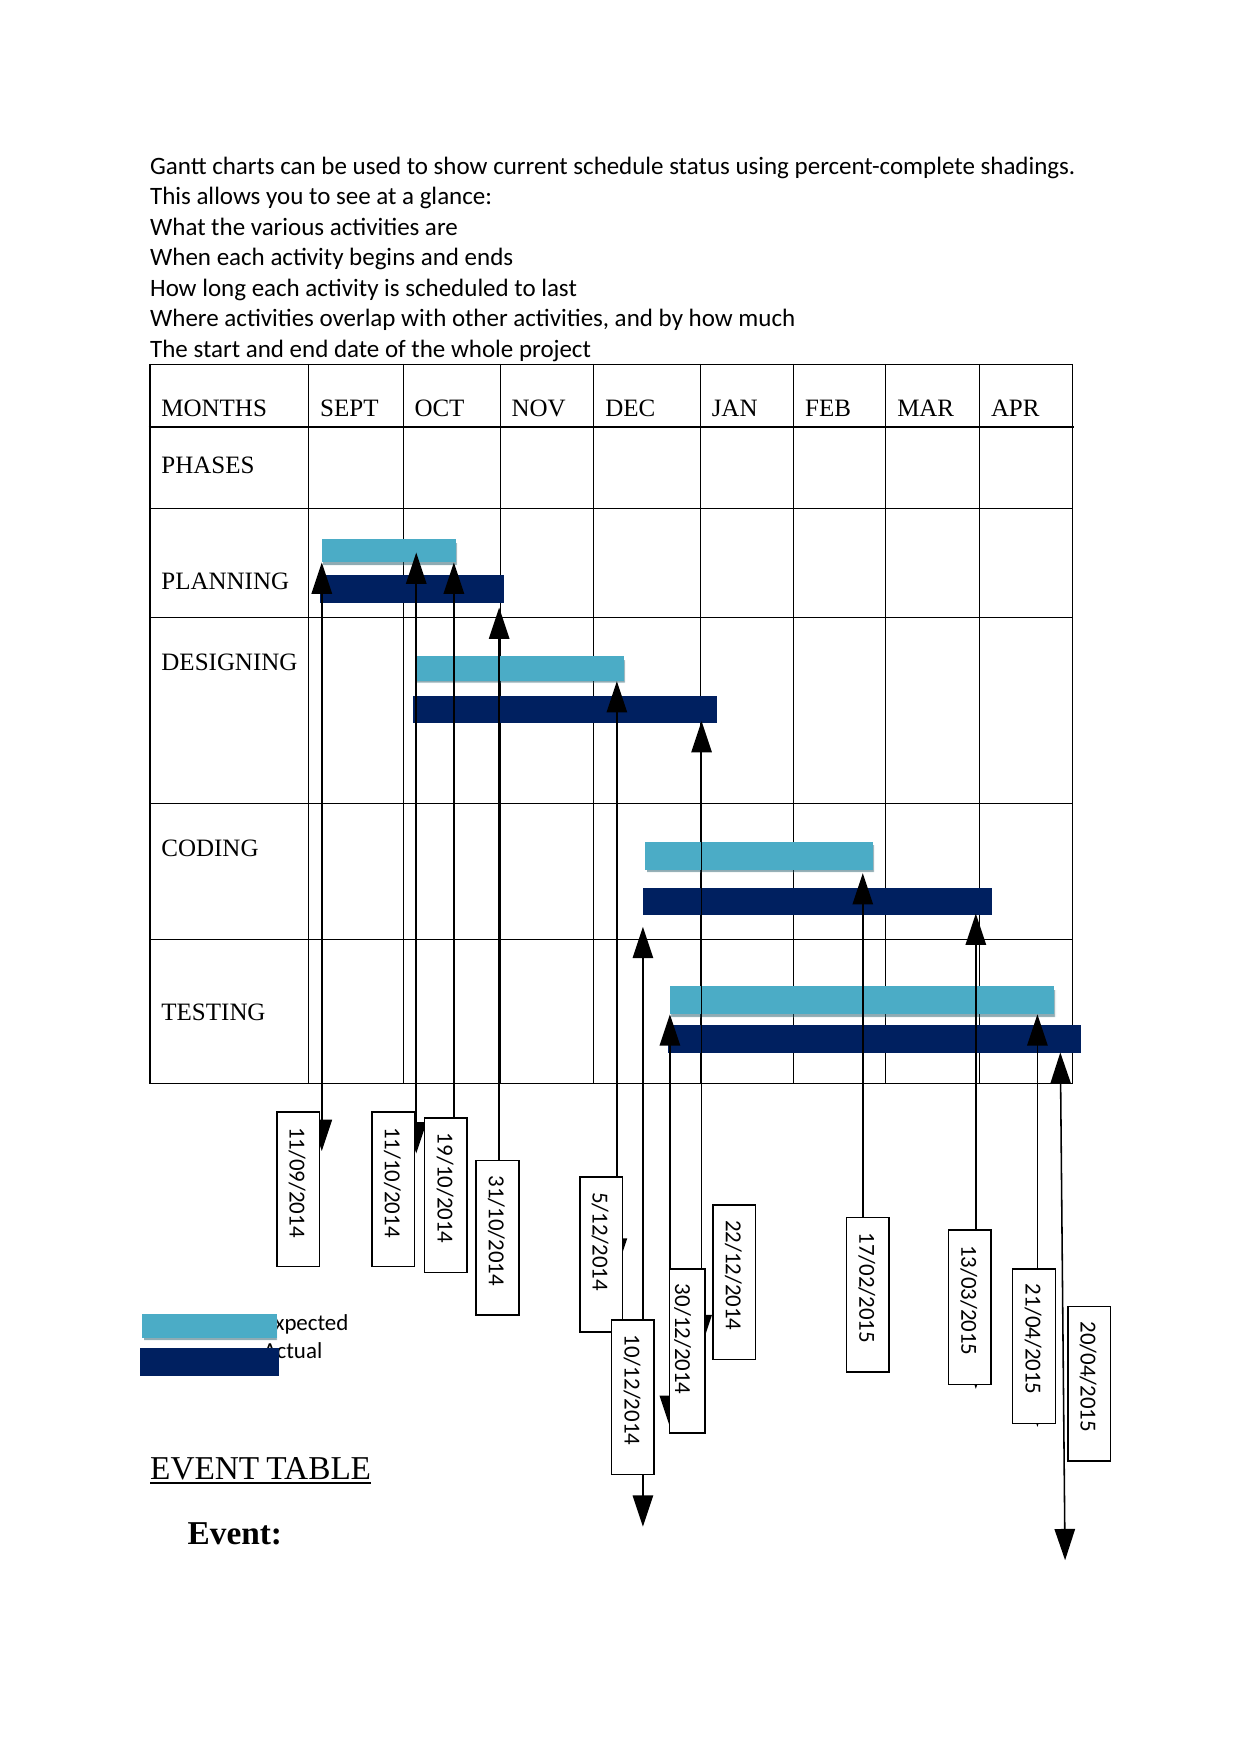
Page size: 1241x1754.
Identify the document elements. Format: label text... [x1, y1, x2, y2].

table_cell [501, 723, 593, 803]
table_header PHASES [151, 428, 308, 508]
table_cell [323, 603, 403, 617]
table_cell [594, 509, 700, 617]
text This allows you to see at a glance: [150, 181, 1090, 211]
table_cell [309, 618, 321, 803]
table_cell [417, 940, 453, 1083]
table_cell [594, 804, 616, 939]
text Expected [150, 1308, 611, 1336]
text Where activities overlap with other activities, and by how much [150, 303, 1090, 333]
table_cell [702, 873, 793, 888]
table_cell [594, 618, 700, 696]
table_cell [980, 940, 1072, 1025]
table_cell [644, 940, 700, 1083]
table_cell [417, 618, 453, 656]
table_cell [455, 723, 498, 803]
table_cell [980, 1053, 1037, 1083]
table_cell [701, 509, 793, 617]
text [890, 1308, 948, 1336]
table_header JAN [701, 365, 793, 426]
table_cell [404, 566, 411, 575]
table_cell [501, 940, 593, 1083]
table_cell TESTING [151, 940, 308, 1083]
table_header [404, 428, 500, 508]
table_cell [309, 509, 403, 617]
table_header OCT [404, 365, 500, 426]
text [1056, 1308, 1062, 1336]
table_cell [309, 804, 321, 939]
text [706, 1336, 846, 1364]
table_cell [417, 603, 453, 617]
table_header FEB [794, 365, 885, 426]
table_cell [702, 940, 793, 986]
table_cell [672, 1018, 700, 1025]
table_cell [886, 804, 979, 888]
table_cell [501, 684, 593, 696]
table_header MAR [886, 365, 979, 426]
table_cell [794, 1053, 862, 1083]
table_cell [455, 603, 500, 617]
table_header [701, 428, 793, 508]
table_header [501, 428, 593, 508]
table_cell [864, 915, 885, 939]
table_header NOV [501, 365, 593, 426]
table_cell [702, 915, 793, 939]
table_cell [794, 804, 885, 888]
table_cell [980, 509, 1072, 617]
text [1056, 1336, 1062, 1364]
table_cell [404, 603, 415, 617]
table_cell [794, 1018, 862, 1025]
text [992, 1336, 1012, 1364]
table_cell PLANNING [151, 509, 308, 617]
table_cell [702, 804, 793, 842]
table_cell [501, 618, 593, 656]
table_cell [455, 804, 498, 939]
table_cell [404, 804, 415, 939]
table_cell [404, 940, 415, 1083]
table_cell [455, 940, 498, 1083]
table_cell [404, 509, 500, 575]
text [655, 1336, 669, 1364]
text [890, 1336, 948, 1364]
table_cell [618, 804, 700, 939]
table_cell [702, 1053, 793, 1083]
table_cell [417, 804, 453, 939]
table_cell [417, 723, 453, 803]
table_header [794, 428, 885, 508]
table_cell [594, 684, 615, 696]
text [1066, 1513, 1090, 1552]
table_header MONTHS [151, 365, 308, 426]
text [644, 1308, 669, 1336]
table_cell [864, 1018, 885, 1025]
table_cell [323, 940, 403, 1083]
table_cell [501, 804, 593, 939]
table_header APR [980, 365, 1072, 426]
text [644, 1448, 1063, 1487]
table_cell [794, 873, 862, 888]
table_cell [702, 1018, 793, 1025]
table_header [594, 428, 700, 508]
table_header [886, 428, 979, 508]
text EVENT TABLE [150, 1448, 642, 1487]
table_cell [404, 618, 415, 803]
table_header [980, 428, 1072, 508]
text What the various activities are [150, 211, 1090, 242]
table_cell [594, 940, 616, 1083]
text How long each activity is scheduled to last [150, 272, 1090, 303]
table_cell DESIGNING [151, 618, 308, 803]
table_cell [323, 804, 403, 939]
table_cell [886, 1053, 975, 1083]
table_cell [618, 723, 700, 803]
text Actual [150, 1336, 611, 1364]
table_cell [886, 509, 979, 617]
text When each activity begins and ends [150, 242, 1090, 272]
table_cell [323, 618, 403, 803]
table_header DEC [594, 365, 700, 426]
table_cell [980, 618, 1072, 803]
table_cell [501, 509, 593, 617]
table_cell [794, 618, 885, 803]
text The start and end date of the whole project [150, 333, 1090, 364]
table_cell [324, 566, 403, 575]
table_header SEPT [309, 365, 403, 426]
text [623, 1308, 642, 1319]
table_header [309, 428, 403, 508]
table_cell [864, 1053, 885, 1083]
table_cell [309, 940, 321, 1083]
table_cell [671, 1053, 700, 1083]
table_cell [980, 1018, 1035, 1025]
table_cell [794, 915, 862, 939]
table_cell [794, 509, 885, 617]
table_cell [886, 940, 975, 986]
table_cell [594, 723, 616, 803]
table_cell [701, 618, 793, 803]
table_cell [1061, 1053, 1072, 1083]
table_cell [794, 940, 862, 986]
table_cell [417, 684, 453, 696]
text Event: [187, 1513, 1063, 1552]
table_cell [864, 940, 885, 986]
table_cell [618, 940, 642, 1083]
table_cell [1038, 1053, 1059, 1083]
table_cell [455, 684, 498, 696]
text Gantt charts can be used to show current schedule status using percent-complete shadings. [150, 150, 1090, 181]
table_cell [886, 915, 975, 939]
table_cell [886, 618, 979, 803]
table_cell [980, 804, 1072, 939]
table_cell [886, 1018, 975, 1025]
text [992, 1308, 1012, 1336]
table_cell [422, 566, 452, 575]
text [1065, 1448, 1090, 1487]
table_cell [455, 618, 498, 656]
table_cell CODING [151, 804, 308, 939]
text [756, 1308, 846, 1336]
